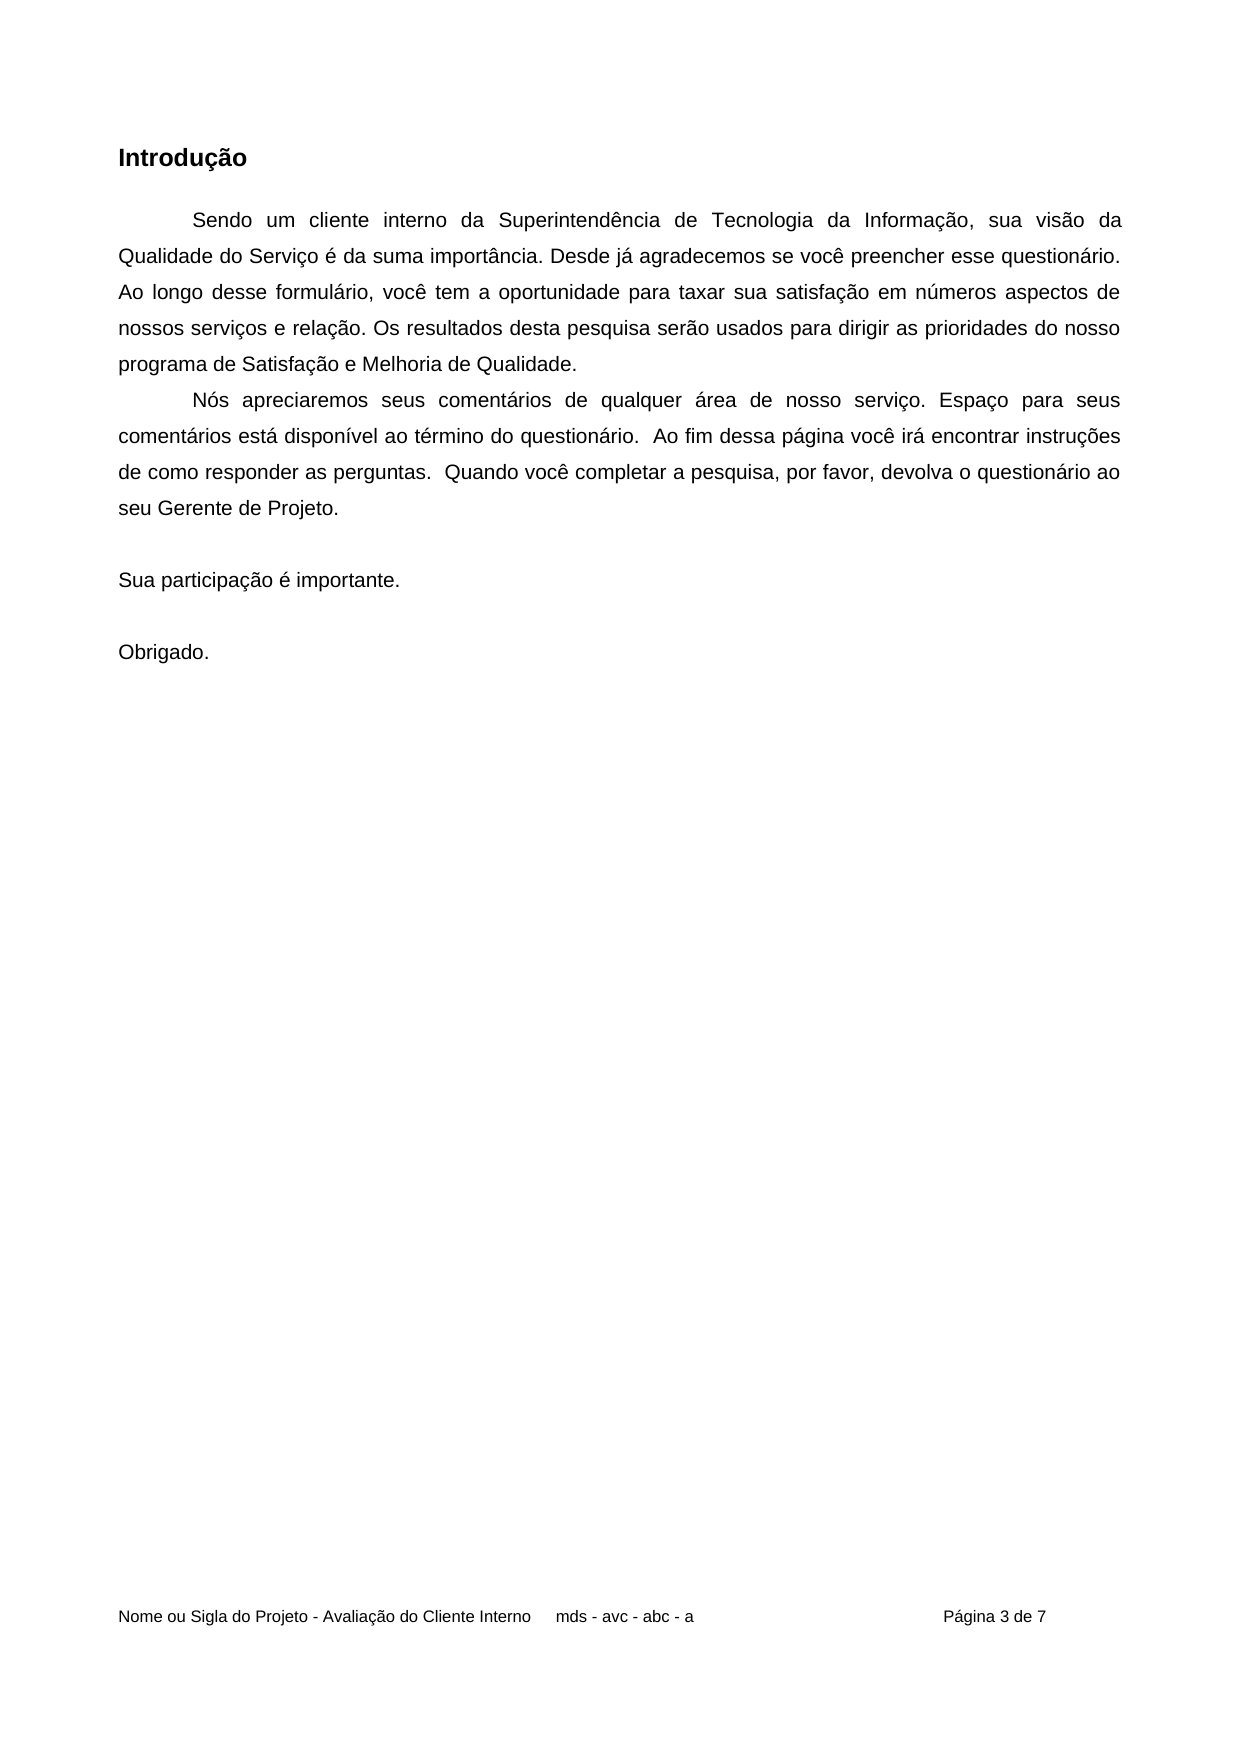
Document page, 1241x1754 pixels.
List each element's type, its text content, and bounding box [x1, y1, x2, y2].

text Sendo um cliente interno da Superintendência de Tecnologia da Informação, sua visão da Qualidade do Serviço é da suma importância. Desde já agradecemos se você preencher esse questionário. Ao longo desse formulário, você tem a oportunidade para taxar sua satisfação em números aspectos de nossos serviços e relação. Os resultados desta pesquisa serão usados para dirigir as prioridades do nosso programa de Satisfação e Melhoria de Qualidade. [118, 208, 1122, 376]
text Obrigado. [118, 639, 1122, 663]
text Sua participação é importante. [118, 568, 1122, 592]
text Nós apreciaremos seus comentários de qualquer área de nosso serviço. Espaço para seus comentários está disponível ao término do questionário. Ao fim dessa página você irá encontrar instruções de como responder as perguntas. Quando você completar a pesquisa, por favor, devolva o questionário ao seu Gerente de Projeto. [118, 388, 1122, 520]
subtitle Introdução [118, 143, 1122, 172]
